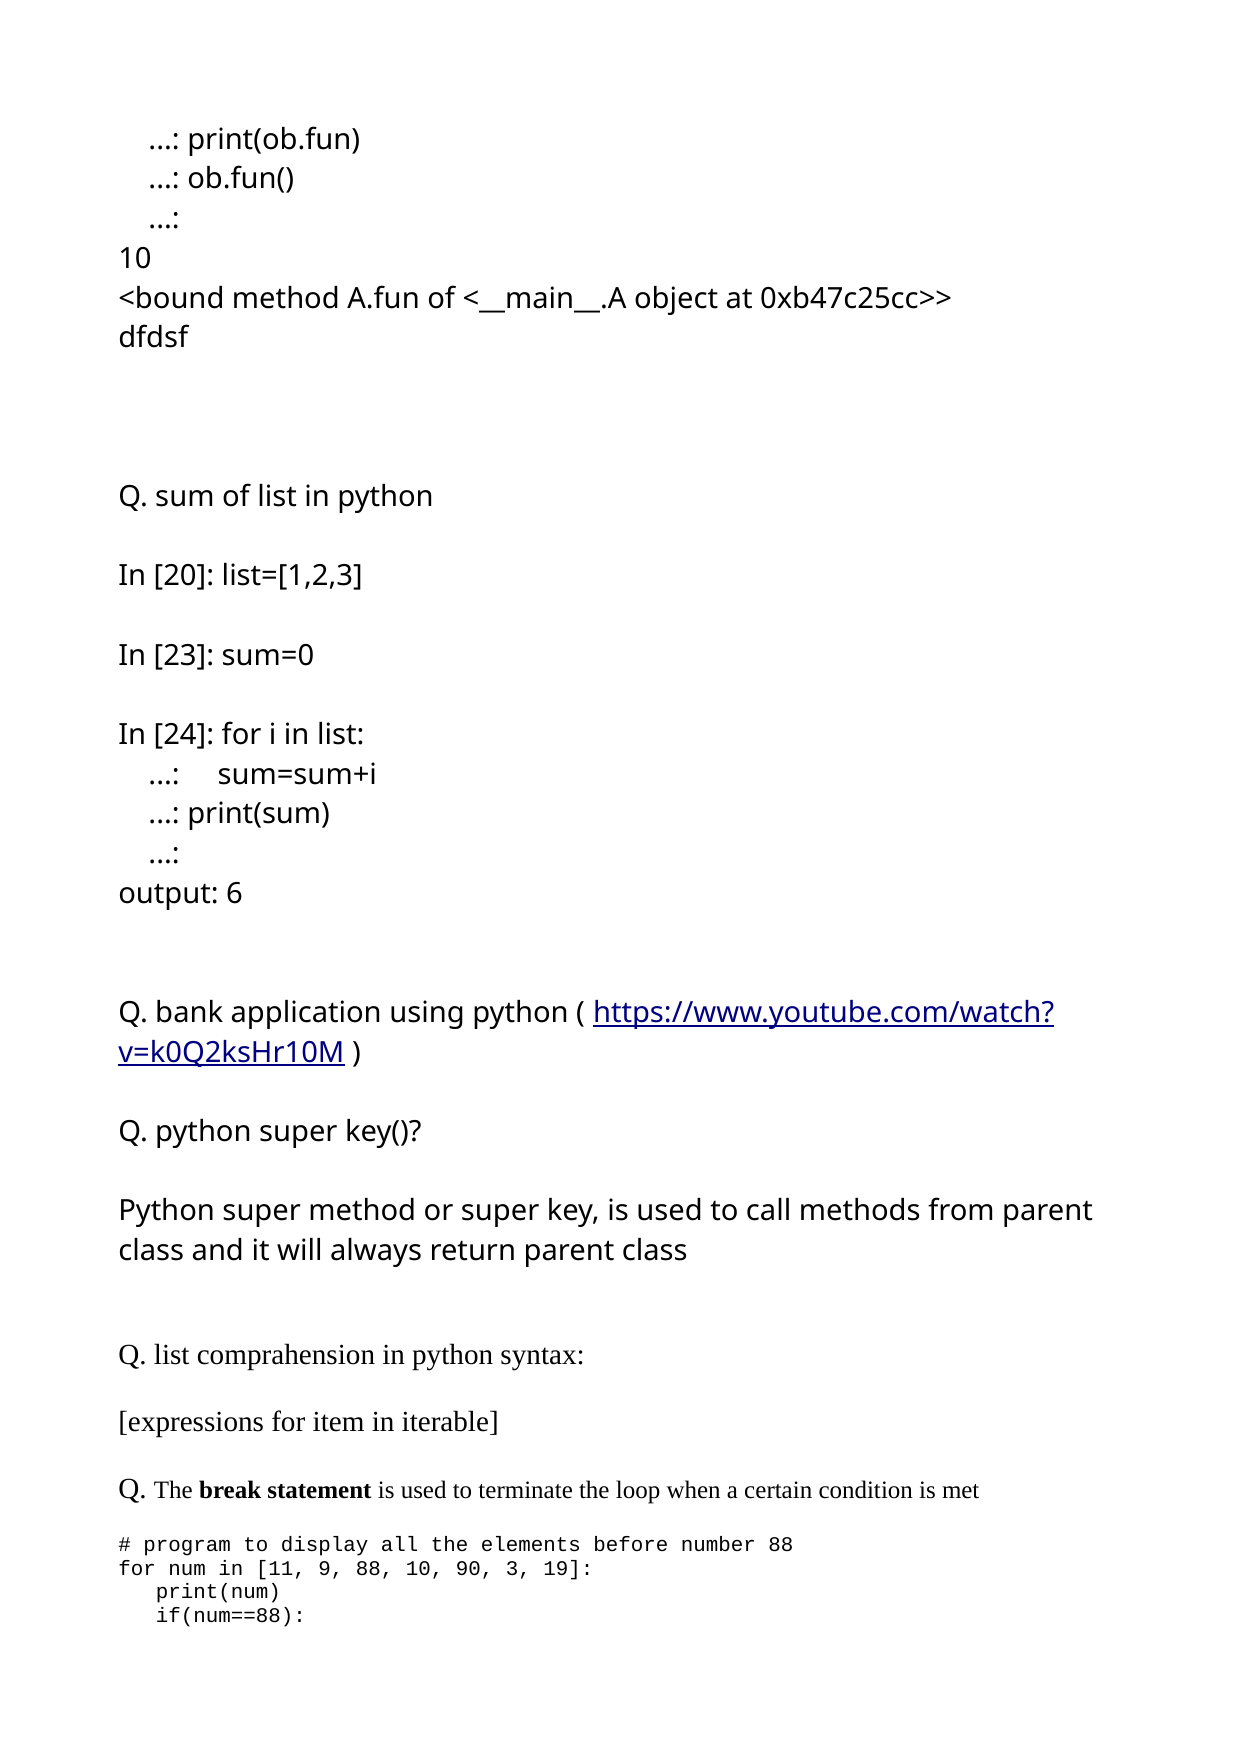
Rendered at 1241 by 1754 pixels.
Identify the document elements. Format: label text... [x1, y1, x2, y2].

text 10 [118, 237, 1122, 277]
text dfdsf [118, 317, 1122, 356]
text Q. The break statement is used to terminate the loop when a certain condition is met [118, 1472, 1122, 1505]
text ...: [118, 197, 1122, 237]
text for num in [11, 9, 88, 10, 90, 3, 19]: [118, 1558, 1122, 1581]
text Q. sum of list in python [118, 475, 1122, 515]
text In [23]: sum=0 [118, 634, 1122, 674]
text ...: sum=sum+i [118, 753, 1122, 793]
text Python super method or super key, is used to call methods from parent class and it will always return parent class [118, 1190, 1122, 1269]
text ...: ob.fun() [118, 158, 1122, 197]
text ...: print(ob.fun) [118, 118, 1122, 158]
text ...: print(sum) [118, 793, 1122, 832]
text In [24]: for i in list: [118, 713, 1122, 753]
text output: 6 [118, 872, 1122, 912]
text print(num) [118, 1581, 1122, 1605]
text if(num==88): [118, 1605, 1122, 1628]
text Q. bank application using python ( https://www.youtube.com/watch?v=k0Q2ksHr10M ) [118, 991, 1122, 1071]
text In [20]: list=[1,2,3] [118, 555, 1122, 594]
text <bound method A.fun of <__main__.A object at 0xb47c25cc>> [118, 277, 1122, 317]
text [expressions for item in iterable] [118, 1404, 1122, 1438]
text Q. list comprahension in python syntax: [118, 1337, 1122, 1371]
text Q. python super key()? [118, 1110, 1122, 1150]
text # program to display all the elements before number 88 [118, 1534, 1122, 1558]
text ...: [118, 832, 1122, 872]
